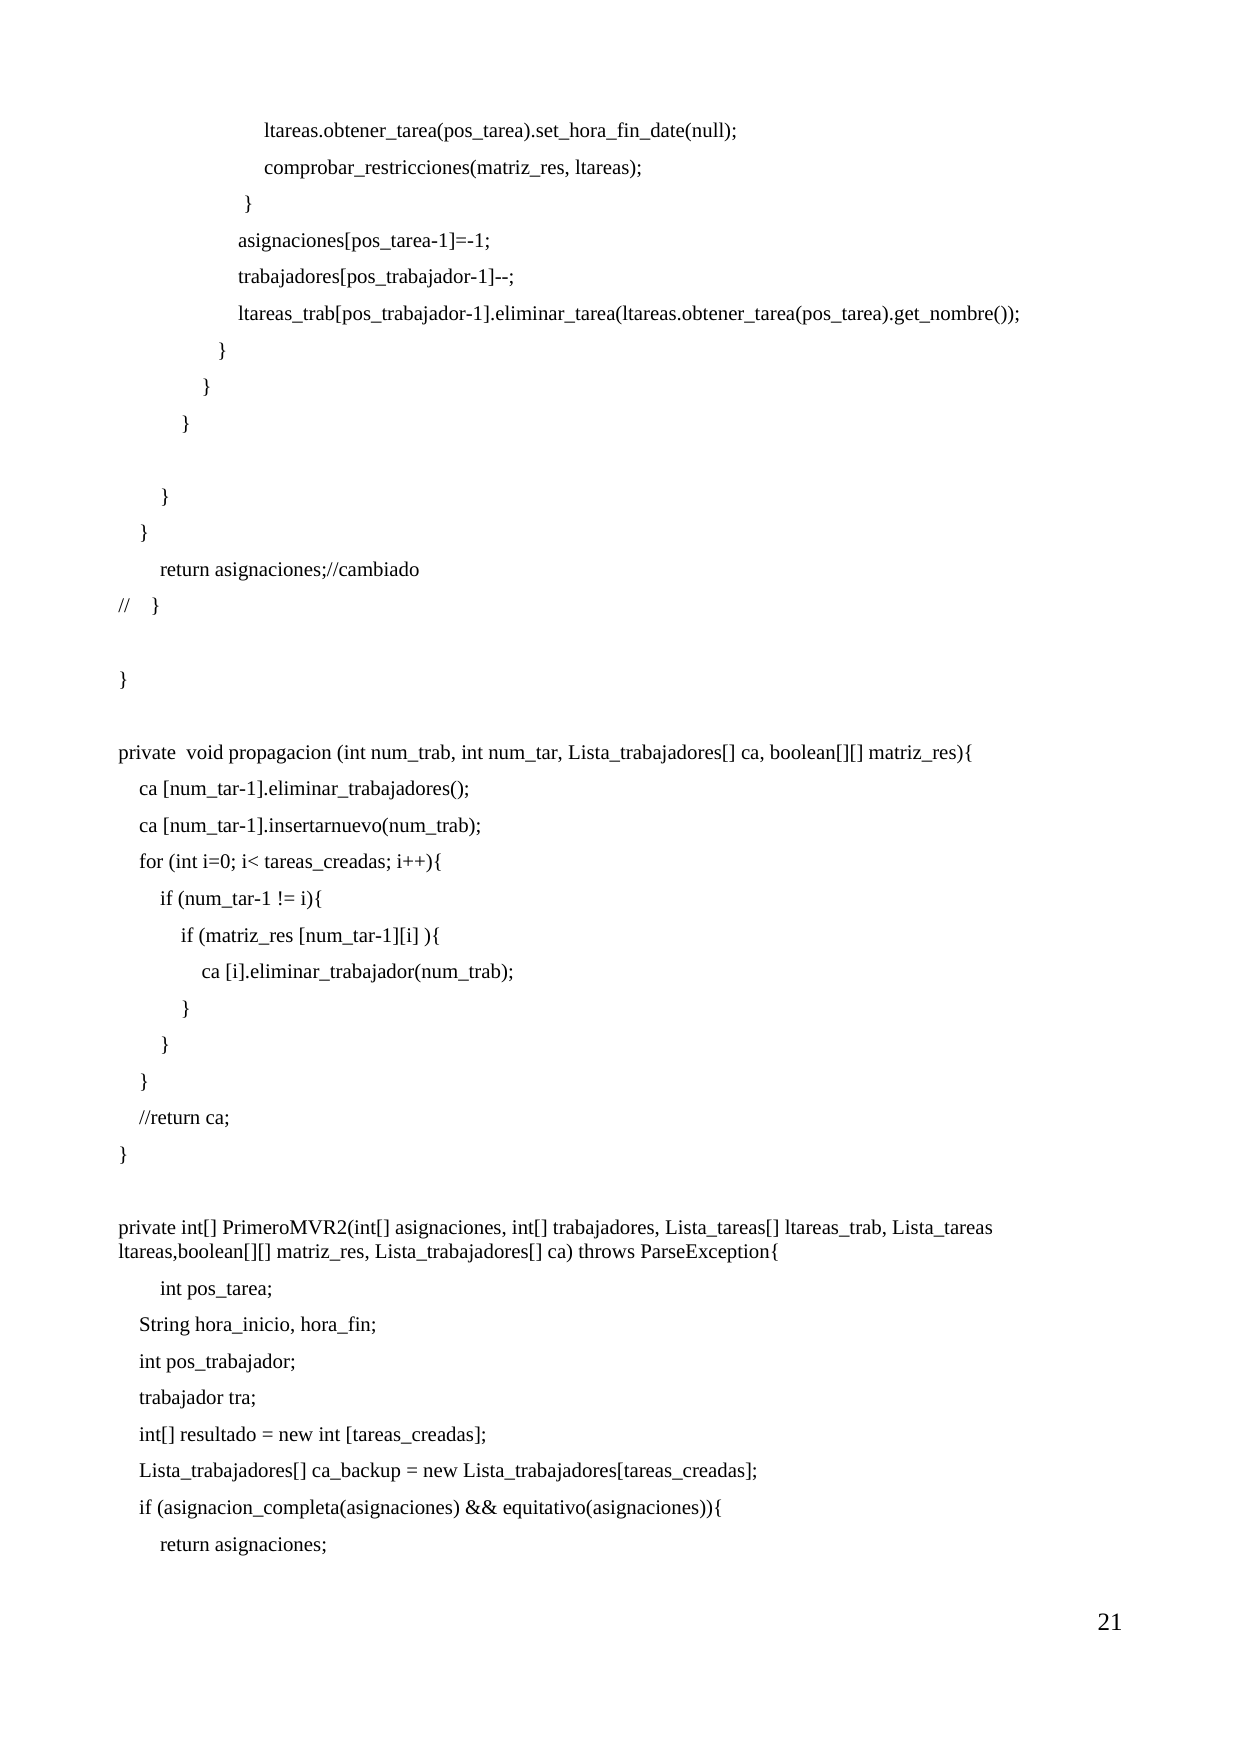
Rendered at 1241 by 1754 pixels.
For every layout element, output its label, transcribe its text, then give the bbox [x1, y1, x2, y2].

text if (asignacion_completa(asignaciones) && equitativo(asignaciones)){ [118, 1495, 1122, 1519]
text if (num_tar-1 != i){ [118, 886, 1122, 910]
text int[] resultado = new int [tareas_creadas]; [118, 1422, 1122, 1446]
text String hora_inicio, hora_fin; [118, 1312, 1122, 1336]
text } [118, 520, 1122, 544]
text ca [i].eliminar_trabajador(num_trab); [118, 959, 1122, 983]
text ltareas_trab[pos_trabajador-1].eliminar_tarea(ltareas.obtener_tarea(pos_tarea).get_nombre()); [118, 301, 1122, 325]
text } [118, 337, 1122, 362]
text asignaciones[pos_tarea-1]=-1; [118, 228, 1122, 252]
text } [118, 411, 1122, 435]
text comprobar_restricciones(matriz_res, ltareas); [118, 155, 1122, 179]
text } [118, 191, 1122, 215]
text ltareas.obtener_tarea(pos_tarea).set_hora_fin_date(null); [118, 118, 1122, 142]
text private int[] PrimeroMVR2(int[] asignaciones, int[] trabajadores, Lista_tareas[] ltareas_trab, Lista_tareas ltareas,boolean[][] matriz_res, Lista_trabajadores[] ca) throws ParseException{ [118, 1215, 1122, 1263]
text for (int i=0; i< tareas_creadas; i++){ [118, 849, 1122, 873]
text } [118, 1069, 1122, 1093]
text } [118, 484, 1122, 508]
text int pos_trabajador; [118, 1349, 1122, 1373]
text } [118, 996, 1122, 1020]
text trabajadores[pos_trabajador-1]--; [118, 264, 1122, 288]
text private void propagacion (int num_trab, int num_tar, Lista_trabajadores[] ca, boolean[][] matriz_res){ [118, 740, 1122, 764]
text if (matriz_res [num_tar-1][i] ){ [118, 922, 1122, 947]
text } [118, 667, 1122, 691]
text ca [num_tar-1].insertarnuevo(num_trab); [118, 813, 1122, 837]
text } [118, 1032, 1122, 1056]
text // } [118, 593, 1122, 617]
text return asignaciones;//cambiado [118, 557, 1122, 581]
text Lista_trabajadores[] ca_backup = new Lista_trabajadores[tareas_creadas]; [118, 1458, 1122, 1482]
text } [118, 1142, 1122, 1166]
text trabajador tra; [118, 1385, 1122, 1409]
text int pos_tarea; [118, 1276, 1122, 1300]
text ca [num_tar-1].eliminar_trabajadores(); [118, 776, 1122, 800]
text //return ca; [118, 1105, 1122, 1129]
text } [118, 374, 1122, 398]
text return asignaciones; [118, 1532, 1122, 1556]
